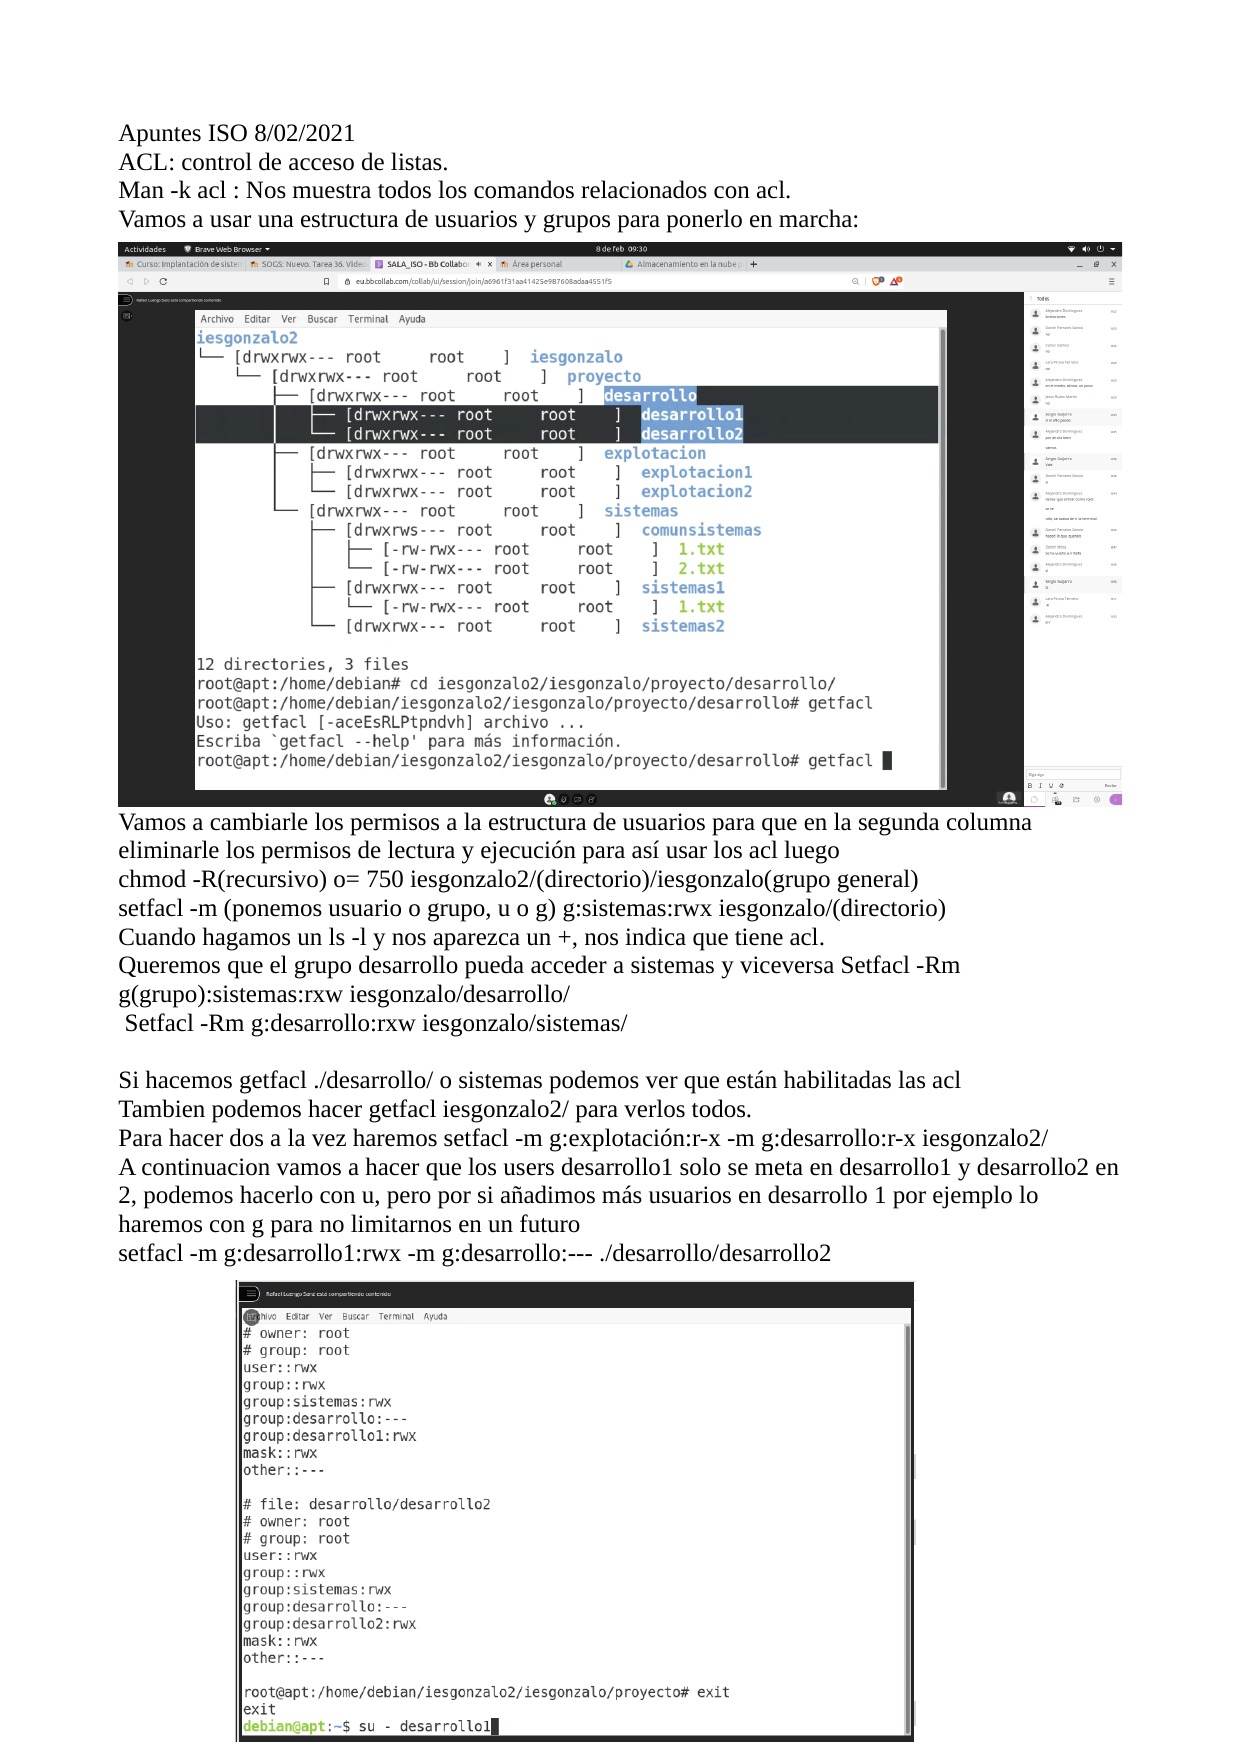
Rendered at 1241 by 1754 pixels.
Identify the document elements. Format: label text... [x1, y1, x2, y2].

text Setfacl -Rm g:desarrollo:rxw iesgonzalo/sistemas/ [118, 1008, 1122, 1037]
text Para hacer dos a la vez haremos setfacl -m g:explotación:r-x -m g:desarrollo:r-x iesgonzalo2/ [118, 1123, 1122, 1152]
text Vamos a usar una estructura de usuarios y grupos para ponerlo en marcha: [118, 204, 1122, 233]
text Man -k acl : Nos muestra todos los comandos relacionados con acl. [118, 176, 1122, 204]
text A continuacion vamos a hacer que los users desarrollo1 solo se meta en desarrollo1 y desarrollo2 en 2, podemos hacerlo con u, pero por si añadimos más usuarios en desarrollo 1 por ejemplo lo haremos con g para no limitarnos en un futuro [118, 1152, 1122, 1238]
text Si hacemos getfacl ./desarrollo/ o sistemas podemos ver que están habilitadas las acl [118, 1066, 1122, 1094]
text chmod -R(recursivo) o= 750 iesgonzalo2/(directorio)/iesgonzalo(grupo general) [118, 864, 1122, 893]
text [118, 233, 1122, 242]
text Queremos que el grupo desarrollo pueda acceder a sistemas y viceversa Setfacl -Rm g(grupo):sistemas:rxw iesgonzalo/desarrollo/ [118, 951, 1122, 1008]
text setfacl -m g:desarrollo1:rwx -m g:desarrollo:--- ./desarrollo/desarrollo2 [118, 1238, 1122, 1267]
text Apuntes ISO 8/02/2021 [118, 118, 1122, 147]
picture [235, 1280, 917, 1742]
text setfacl -m (ponemos usuario o grupo, u o g) g:sistemas:rwx iesgonzalo/(directorio) [118, 893, 1122, 922]
text Vamos a cambiarle los permisos a la estructura de usuarios para que en la segunda columna eliminarle los permisos de lectura y ejecución para así usar los acl luego [118, 807, 1122, 864]
text Tambien podemos hacer getfacl iesgonzalo2/ para verlos todos. [118, 1094, 1122, 1123]
text ACL: control de acceso de listas. [118, 147, 1122, 176]
picture [118, 242, 1123, 807]
text Cuando hagamos un ls -l y nos aparezca un +, nos indica que tiene acl. [118, 922, 1122, 951]
